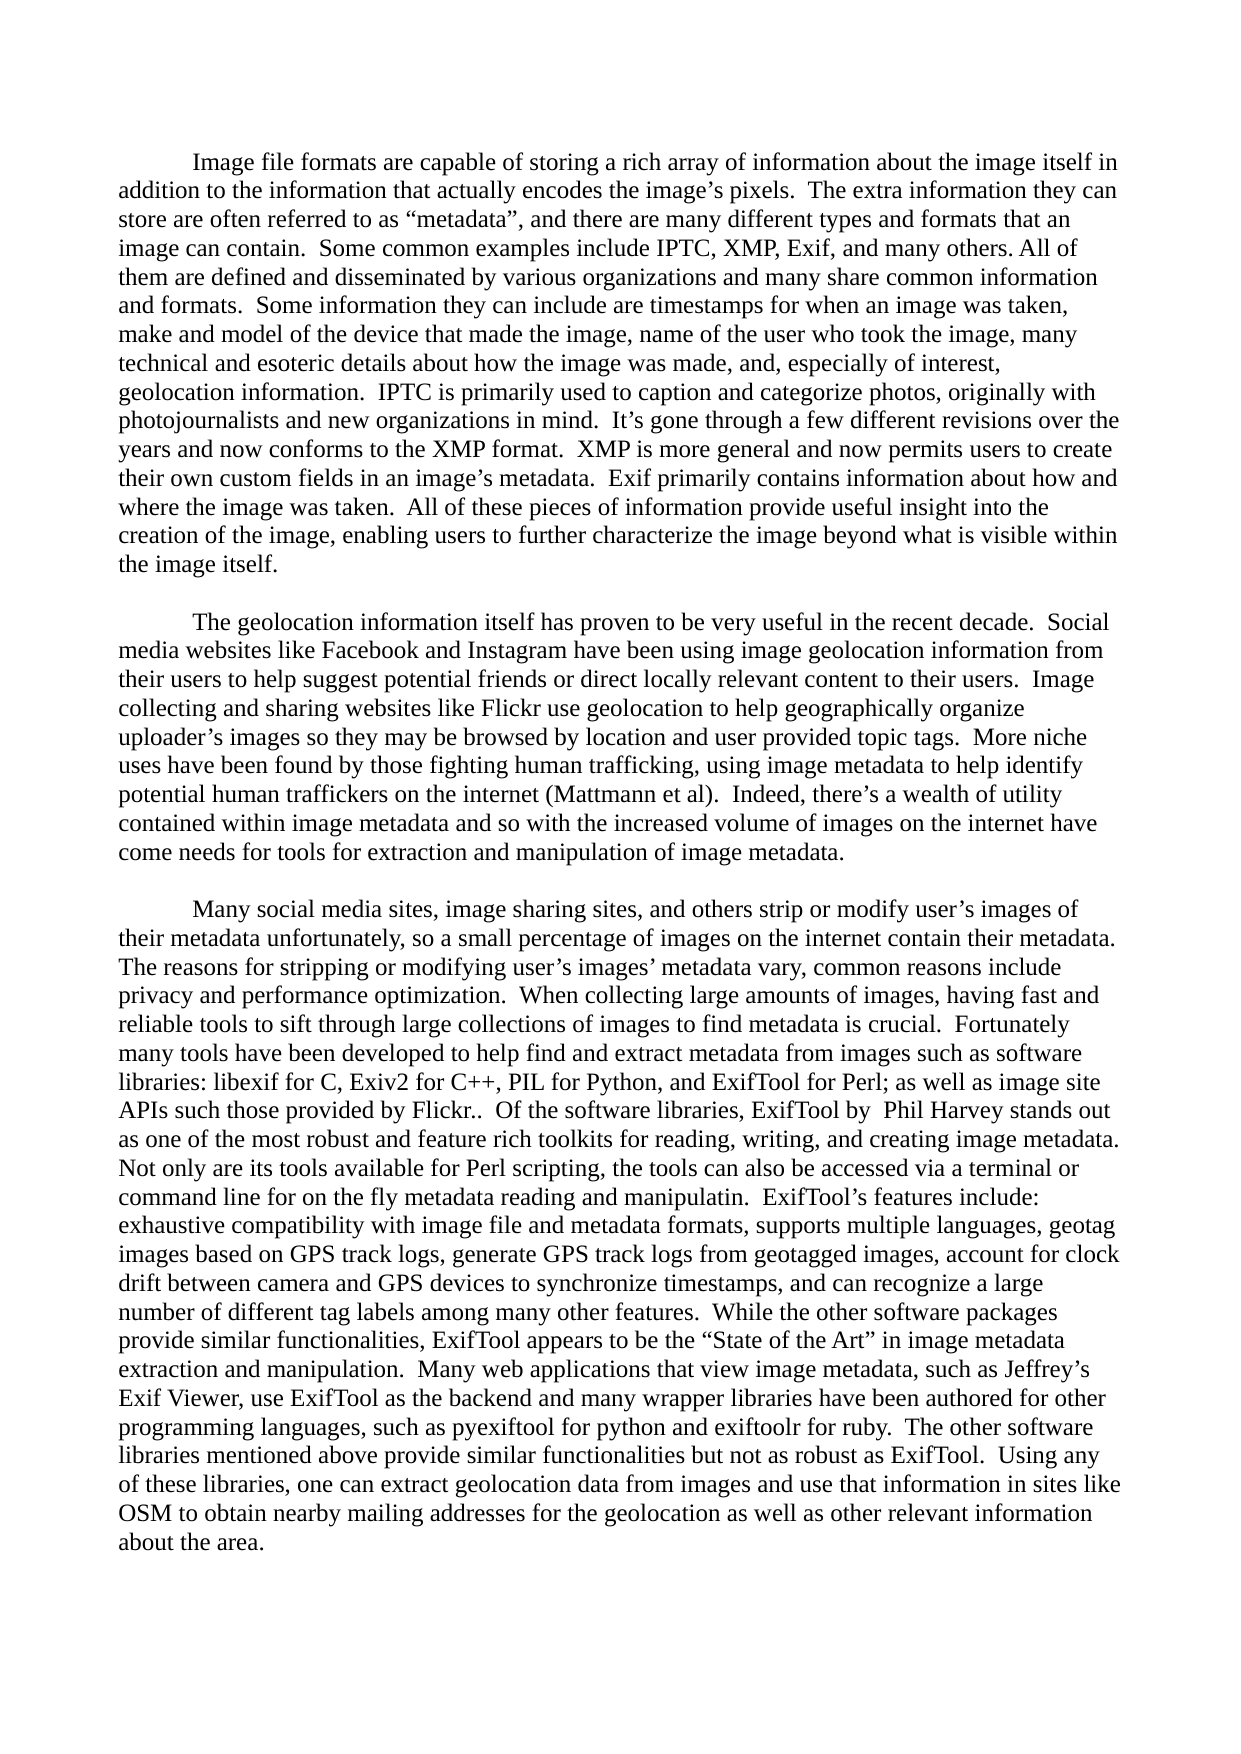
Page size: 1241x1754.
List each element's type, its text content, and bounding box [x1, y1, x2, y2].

text Many social media sites, image sharing sites, and others strip or modify user’s images of their metadata unfortunately, so a small percentage of images on the internet contain their metadata. The reasons for stripping or modifying user’s images’ metadata vary, common reasons include privacy and performance optimization. When collecting large amounts of images, having fast and reliable tools to sift through large collections of images to find metadata is crucial. Fortunately many tools have been developed to help find and extract metadata from images such as software libraries: libexif for C, Exiv2 for C++, PIL for Python, and ExifTool for Perl; as well as image site APIs such those provided by Flickr.. Of the software libraries, ExifTool by Phil Harvey stands out as one of the most robust and feature rich toolkits for reading, writing, and creating image metadata. Not only are its tools available for Perl scripting, the tools can also be accessed via a terminal or command line for on the fly metadata reading and manipulatin. ExifTool’s features include: exhaustive compatibility with image file and metadata formats, supports multiple languages, geotag images based on GPS track logs, generate GPS track logs from geotagged images, account for clock drift between camera and GPS devices to synchronize timestamps, and can recognize a large number of different tag labels among many other features. While the other software packages provide similar functionalities, ExifTool appears to be the “State of the Art” in image metadata extraction and manipulation. Many web applications that view image metadata, such as Jeffrey’s Exif Viewer, use ExifTool as the backend and many wrapper libraries have been authored for other programming languages, such as pyexiftool for python and exiftoolr for ruby. The other software libraries mentioned above provide similar functionalities but not as robust as ExifTool. Using any of these libraries, one can extract geolocation data from images and use that information in sites like OSM to obtain nearby mailing addresses for the geolocation as well as other relevant information about the area. [118, 894, 1122, 1556]
text Image file formats are capable of storing a rich array of information about the image itself in addition to the information that actually encodes the image’s pixels. The extra information they can store are often referred to as “metadata”, and there are many different types and formats that an image can contain. Some common examples include IPTC, XMP, Exif, and many others. All of them are defined and disseminated by various organizations and many share common information and formats. Some information they can include are timestamps for when an image was taken, make and model of the device that made the image, name of the user who took the image, many technical and esoteric details about how the image was made, and, especially of interest, geolocation information. IPTC is primarily used to caption and categorize photos, originally with photojournalists and new organizations in mind. It’s gone through a few different revisions over the years and now conforms to the XMP format. XMP is more general and now permits users to create their own custom fields in an image’s metadata. Exif primarily contains information about how and where the image was taken. All of these pieces of information provide useful insight into the creation of the image, enabling users to further characterize the image beyond what is visible within the image itself. [118, 147, 1122, 578]
text The geolocation information itself has proven to be very useful in the recent decade. Social media websites like Facebook and Instagram have been using image geolocation information from their users to help suggest potential friends or direct locally relevant content to their users. Image collecting and sharing websites like Flickr use geolocation to help geographically organize uploader’s images so they may be browsed by location and user provided topic tags. More niche uses have been found by those fighting human trafficking, using image metadata to help identify potential human traffickers on the internet (Mattmann et al). Indeed, there’s a wealth of utility contained within image metadata and so with the increased volume of images on the internet have come needs for tools for extraction and manipulation of image metadata. [118, 607, 1122, 866]
